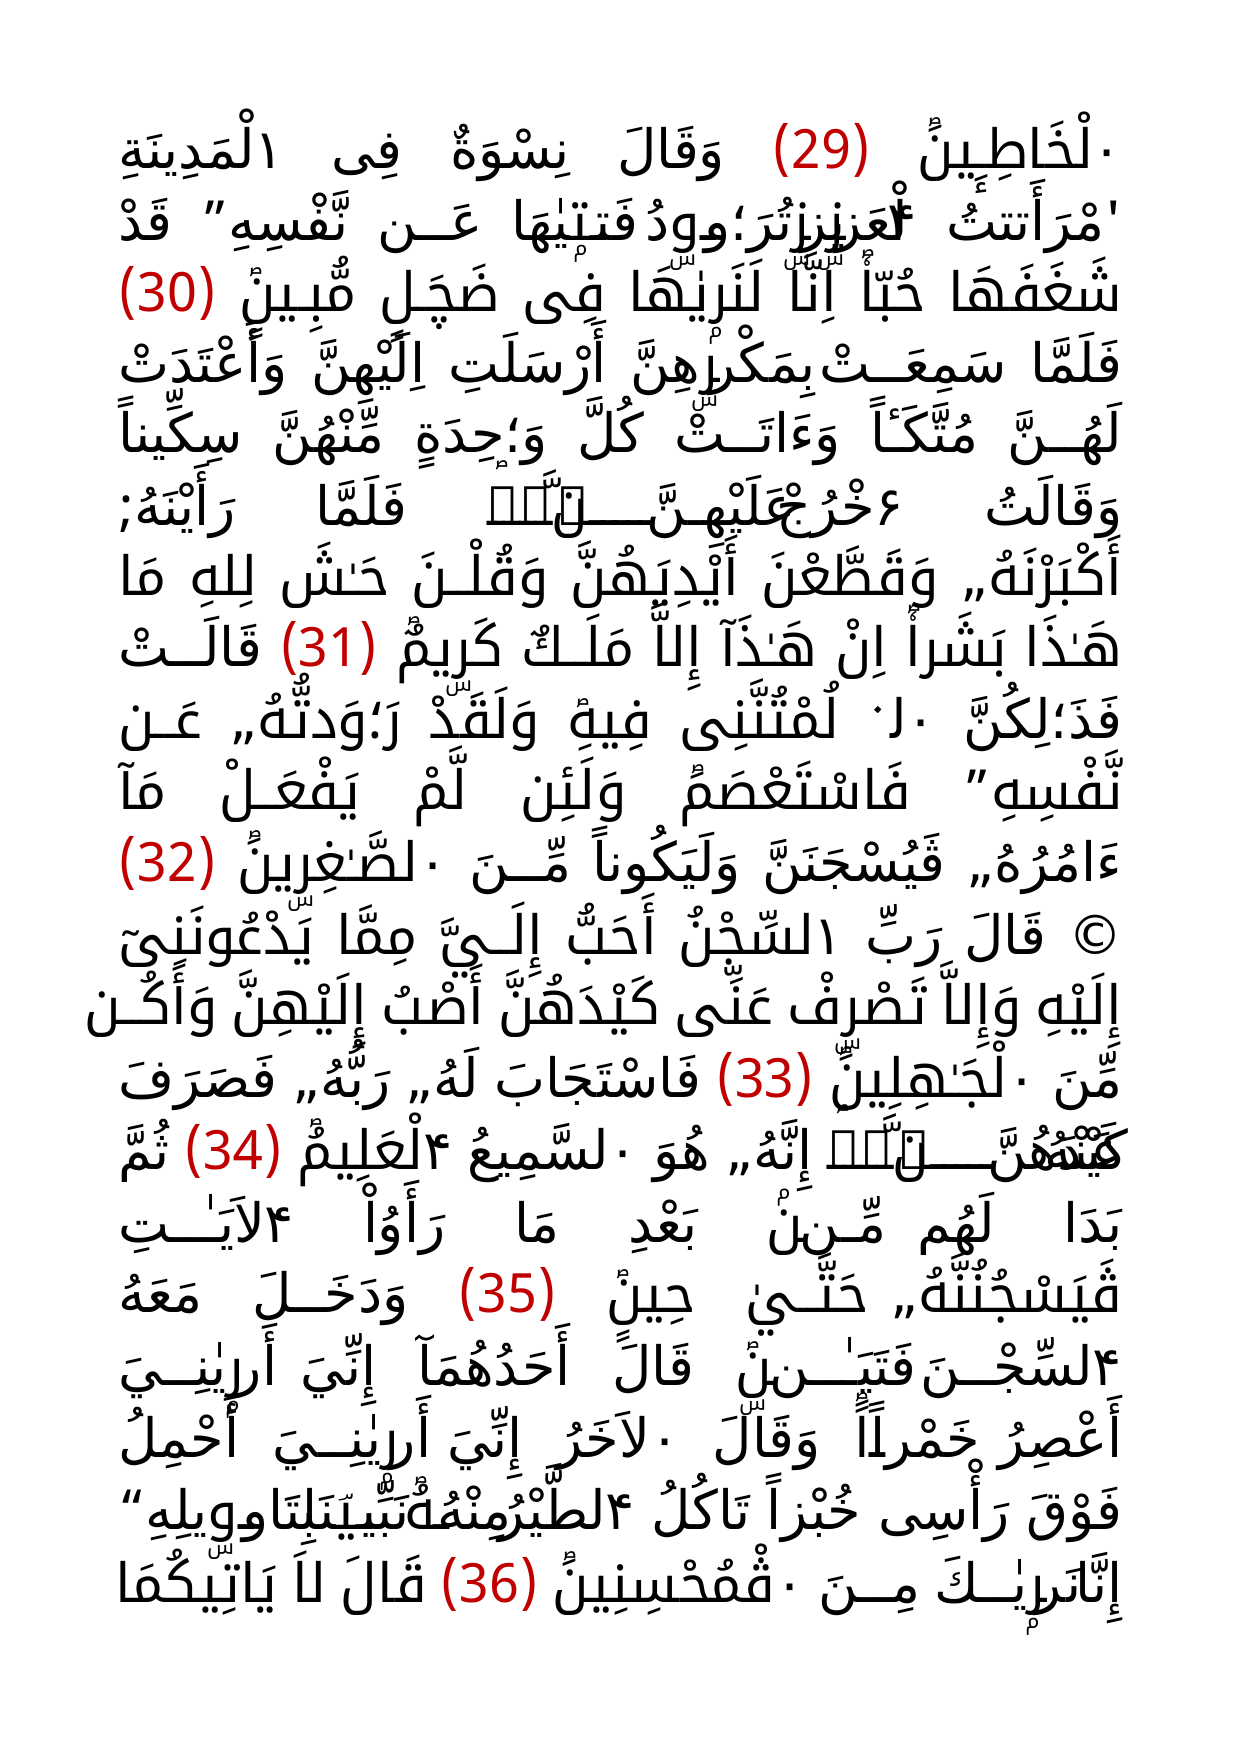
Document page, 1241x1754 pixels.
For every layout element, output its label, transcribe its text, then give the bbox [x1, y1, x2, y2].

text بِسْمِ ۱للَّهِ ۱لرَّحْمَـٰنِ ۱لرَّحِيمِ أَلَٓرۭؐ تِلْكَ ءَايَـٰــتُ ۴لْكِتَـٰــبِ ۱لْمُبِينِؐ (1) إِنَّآ أَنزَلْنَـٰهُ قُرْءَ؛ناٗ عَرَبِيّاً لَّعَلَّكُمْ تَعْقِلُونَؐ (2) نَحْنُ نَقُــصُّ عَلَيْكَ أَحْسَــنَ ۰لْقَصَـصِ بِمَآ أَوْحَيْنَآ إِلَيْكَ هَـٰذَا ۰لْقُرْءَانَ وَإِن كُنــتَ مِــن قَبْلِهِ” لَمِــنَ ۰لْغَـٰفِلِينَؐ (3) إِذْ قَالَ يُوسُفُ لَأِبِيهِ يَـٰٓأَبَــتِ إِنِّى رَأَيْــتُ أَحَدَ عَشَرَ كَوْكَباً وَالشَّمْسَ وَالْقَمَرَؐ رَأَيْتُهُمْ لِى سَـٰجِدِينَؐ (4) قَالَ يَـٰبُنَيِّ لاَ تَقْصُصْ رُءْيۭاكَ عَلَــيٰٓ إِخْوَتِــكَ فَيَكِيدُواْ لَكَ كَيْداٗؐ اِنننَّ ۰لشَّيْطَـٰنَ لِلِانسَـٰــنۣ عَدُوٌّ مُّبِينٌؐ (5) وَكَذَ؛لِــكَ يَجْتَبِيــكَ رَبُّــكَ وَيُعَلِّمُكَ مِــن تَاوۣيـلِ ۱لاَحَادِيــثِؐ وَيُتِمُّ نِعْمَتَهُ„ عَلَيْــكَ وَعَلَــيٰٓ ءَالِ يَعْقُوبببَ كَمَآ أَتَمَّهَا عَلَيٰٓ أَبَوَيْكَ مِــن قَبْلُ إِبْرَ؛هِيمَ وَإِسْحَـٰقَؐ إِنَّ رَبَّكَ عَلِيم٘ حَكِيمٌؐ (6) لَّقَدْ كَانَ فِى يُوسُفَ وَإِخْوَتِهِ“ ءَايَـٰــتٌ لِّلسَّآئِـلِينَؐ (7) إِذْ قَالُواْ لَيُوسُفُ وَأَخُوهُ أَحَــبُّ إِلَـيٰٓ أَبِينَا مِنَّا وَنَحْــنُ عُصْبَة٘ؐ اِنَّ أَبَانَا لَفِى ضَچَلٍ مُّبِينٖؐ (8) ۶قْتُلُواْ يُوسُفَ أَوۣ 'طْرَحُوهُ أَرْضاً يَخْــلُ لَكُمْ وَجْهُ أَبِيكُمْ وَتَكُونُواْ مِـنۢ بَعْدِهِ” قَوْماً صَـٰڤِحِينَؐ (9) ¥ قَالَ قَآئِــلٌ مِّنْهُمْ لاَ تَقْتُلُواْ يُوسُفَ وَأَلْقُوهُ فِى غَيَـٰبَـٰــتِ ۱لْجُــبِّ يَلْتَقِطْهُ بَعْــضُ ۴لسَّيَّارَةِ إِن كُنتُمْ فَـٰعِلِينَؐ (10) قَالُواْ يَـٰٓأَبَانَا مَا لَــكَ لاَ تَاﯫ عَلَيٰ يُوسُفَ وَإِنَّا لَهُ„ ڤَنَـٰصِحُونَؐ (11) أَرْسِلْهُ مَعَنَا غَداً يَرْتَعِ وَيَلْعَــبْ وَإِنَّا لَهُ„ لَحَـٰفِظُونَؐ (12) قَالَ إِنِّى ڤَيُحْزۣنُنِيَ أَن تَذْهَبُواْ بِهِ” وَأَخَافُ أَنْ يَّاكُلَهُ ۴لذِّيــبُ وَأَنتُمْ عَنْهُ غَـٰفِلُونَؐ (13) قَالُواْ لَـئِـــنَ اَكَلَهُ ۴لذِّيــبُ وَنَحْــنُ عُصْبَة٘ اِنَّآ إِذاً لَّخَـٰسِرُونَؐ (14) فَلَمَّا ذَهَبُواْ بِهِ” وَأَجْمَعُوٓاْ أَنننْ يَّجْعَلُوهُ فِى غَيَـٰبَـٰــتِ ۱لْجُــبِّ وَأَوْحَيْنَآ إِلَيْهِ لَتُنَبِّيؕنَّهُم بِأَمْرۣهِمْ هَـٰذَا وَهُمْ لاَ يَشْعُرُونَؐ (15) وَجَآءُوٓ أَبَاهُمْ عِشَآءً يَبْكُونَ (16) قَالُواْ يَـٰٓأَبَانَآ إِنَّا ذَهَبْنَا نَسْتَبِقُ وَتَرَكْنَا يُوسُفَ عِندَ مَتَـٰعِنَا فَأَكَلَهُ ۴لذِّيــبُؐ وَمَآ أَنتَ بِمُومِــنٍ لَّنَا وَلَوْ كُنَّا صَـٰدِقِينَؐ (17) وَجَآءُو عَلَيٰ قَمِيصِهِ” بِدَمٍ كَذِبٍؐ قَالَ بَلْ سَوَّلَــتْ لَكُمُ; أَنفُسُكُمُ; أَمْراًؐ فَصَبْرٌ جَمِيلٌؐ وَاللَّهُ ۴لْمُسْتَعَانُ عَلَــيٰ مَا تَصِفُونَؐ (18) وَجَآءَتْ سَيَّارَةٌ فَأَرْسَلُواْ وَارۣدَهُمْ فَأَدْلۭيٰ دَلْوَهُ„ قَالَ يَـٰبُشْرۭ؛يَ هَـٰذَا غُچَمٌؐ وَأَسَرُّوهُ بِضَـٰعَةًؐ وَاللَّهُ عَلِيمٛ بِمَا يَعْمَلُونَؐ (19) وَشَرَوْهُ بِثَمَــنٙ بَخْسٍ دَرَ؛هِمَ مَعْدُودَةٍ وَكَانُواْ فِيهِ مِنَ ۰لزَّ؛هِدِينَؐ (20) وَقَالَ ۰ﻟ﮲ 'شْتَرۭيٰهُ مِــن مِّصْرَ لِامْرَأَتِهِ“ أَكْرۣمِى مَثْوۭيٰهُ عَسۭيٰٓ أَنْ يَّنفَعَنَآ أَوْ نَتَّخِذَهُ„ وَلَداًؐ وَكَذَ؛لِــكَ مَكَّنَّا لِيُوسُفَ فِى ۱لاَرْضِ وَلِنُعَلِّمَهُ„ مِن تَاوۣيلِ ۱لاَحَادِيــثِؐ وَاللَّهُ غَالِــب٘ عَلَيٰٓ أَمْرۣهِؐ” وَچَكِــنَّ أَكْثَرَ ۰لنَّاسِ لاَ يَعْلَمُونَؐ (21) وَلَمَّا بَلَغَ أَشُدَّهُ; ءَاتَيْنَـٰهُ حُكْماً وَعِلْماًؐ وَكَذَ؛لِــكَ نَجْزۣى ۱ڤْمُحْسِنِينَؐ (22) ® وَرَ؛وَدَتْهُ ۴لتِى هُوَ فِى بَيْتِهَا عَــن نَّفْسِهِ” وَغَلَّقَــتِ ۱لاَبْوَ؛بببَ وَقَالَتْ هِيتَ لَــكَؐ قَالَ مَعَاذَ ۰للَّهِؐ إِنَّهُ„ رَبِّــيَ أَحْسَــنَ مَثْوۭايَؐ إِنَّهُ„ لاَ يُفْلِحُ ۴لظَّـٰلِمُونَؐ (23) وَلَقَدْ هَمَّــتْ بِهِؐ” وَهَمَّ بِهَا لَوْلآَ أَن رّۭءۭا بُرْهَـٰنَ رَبِّهِؐ” كَذَ؛لِــكَ لِنَصْرۣفَ عَنْهُ ۴لسُّوٓءَ وَاڤْفَحْشَآءَؐ اۭنَّهُ„ مِـنْ عِبَادِنَا ۰ڤْمُخْلَصِينَؐ (24) وَاسْتَبَقَا ۰لْبَابببَ وَقَدَّتتتْ قَمِيصَهُ„ مِن دُبُرٍ وَأَلْفَيَا سَيِّدَهَا لَدَا ۰لْبَابببِؐ قَالَــتْ مَا جَزَآءُ مَنَ اَرَادَ بِأَهْلِكَ سُوٓءاٗ اِلٓاَّ أَنْ يُّسْجَنَ أَوْ عَذَاب٘ اَلِيمٌؐ (25) قَالَ هِيَ رَ؛وَدَتْنِى عَن نَّفْسِىؐ وَشَهِدَ شَاهِدٌ مِّــنَ اَهْلِهَآ إِننن كَانَ قَمِيصُهُ„ قُدَّ مِن قُبُلٍ فَصَدَقَــتْ وَهُوَ مِــنَ ۰لْكَـٰذِبِينَ (26) وَإِننن كَانَ قَمِيصُهُ„ قُدَّ مِن دُبُرٍ فَكَذَبَــتْؐ وَهُوَ مِــنَ ۰لصَّـٰدِقِينَؐ (27) فَلَمَّا رۭءۭا قَمِيصَهُ„ قُدَّ مِن دُبُرٍ قَالَ إِنَّهُ„ مِــن كَيْدِكُنَّ إِنَّ كَيْدَكُنَّ عَظِيمٌؐ (28) يُوسُفُ أَعْرۣضضضْ عَنْ هَـٰذَاؐ وَاسْتَغْفِـرۣى لِذَنۢبِــكِ إِنَّــكِ كُنــتِ مِــنَ ۰لْخَاطِـِٕينَؐ (29) وَقَالَ نِسْوَةٌ فِى ۱لْمَدِينَةِ 'مْرَأَتتتُ ۴لْعَزۣيزۣ تُرَ؛وۣدُ فَتۭيٰهَا عَــن نَّفْسِهِ” قَدْ شَغَفَهَا حُبّاٗؐ اِنَّا لَنَرۭيٰهَا فِى ضَچَـلٍ مُّبِـينٍؐ (30) فَلَمَّا سَمِعَــتْ بِمَكْرۣهِنَّ أَرْسَلَتِ اِلَيْهِنَّ وَأَعْتَدَتْ لَهُــنَّ مُتَّكَـٔاً وَءَاتَــتْ كُلَّ وَ؛حِدَةٍ مِّنْهُنَّ سِكِّيناً وَقَالَتُ ۶خْرُجْ عَلَيْهِـنَّؐ فَلَمَّا رَأَيْنَهُ; أَكْبَرْنَهُ„ وَقَطَّعْنَ أَيْدِيَهُنَّ وَقُلْــنَ حَـٰشَ لِلهِ مَا هَـٰذَا بَشَراٗؐ اِنْ هَـٰذَآ إِلاَّ مَلَــكٌ كَرۣيمٌؐ (31) قَالَــتْ فَذَ؛لِكُنَّ ۰ﻟ﮲ لُمْتُنَّنِى فِيهِؐ وَلَقَدْ رَ؛وَدتُّهُ„ عَــن نَّفْسِهِ” فَاسْتَعْصَمَؐ وَلَئِن لَّمْ يَفْعَــلْ مَآ ءَامُرُهُ„ ڤَيُسْجَنَنَّ وَلَيَكُوناً مِّــنَ ۰لصَّـٰغِرۣينَؐ (32) © قَالَ رَبِّ ۱لسِّجْنُ أَحَبُّ إِلَــيَّ مِمَّا يَدْعُونَنِىٓ إِلَيْهِ وَإِلاَّ تَصْرۣفْ عَنِّى كَيْدَهُنَّ أَصْبُ إِلَيْهِنَّ وَأَكُــن مِّنَ ۰لْجَـٰهِلِينَؐ (33) فَاسْتَجَابَ لَهُ„ رَبُّهُ„ فَصَرَفَ عَنْهُ كَيْدَهُنَّؐ إِنَّهُ„ هُوَ ۰لسَّمِيعُ ۴لْعَلِيمُؐ (34) ثُمَّ بَدَا لَهُم مِّـنۢ بَعْدِ مَا رَأَوُاْ ۴لاَيَـٰــتِ ڤَيَسْجُنُنَّهُ„ حَتَّــيٰ حِينٍؐ (35) وَدَخَــلَ مَعَهُ ۴لسِّجْــنَ فَتَيَـٰــنۣؐ قَالَ أَحَدُهُمَآ إِنِّيَ أَرۭيٰنِــيَ أَعْصِرُ خَمْراًؐ وَقَالَ ۰لاَخَرُ إِنِّيَ أَرۭيٰنِــيَ أَحْمِلُ فَوْقَ رَأْسِى خُبْزاً تَاكُلُ ۴لطَّيْرُ مِنْهُؐ نَبِّيؔنَا بِتَاوۣيلِهِ“ إِنَّا نَرۭيٰــكَ مِــنَ ۰ڤْمُحْسِنِينَؐ (36) قَالَ لاَ يَاتِيكُمَا طَعَامٌ تُرْزَقَـٰنِهِ“ إِلاَّ نَبَّأْتُكُمَا بِتَاوۣيلِهِ” قَبْلَ أَنْ يَّاتِيَكُمَاؐ ذَ؛لِكُمَا مِمَّا عَلَّمَنِى رَبِّيَؐ إِنِّى تَرَكْــتُ مِلَّةَ قَوْمٍ لاَّ يُومِنُونَ بِاللَّهِ وَهُم بِالاَخِرَةِ هُمْ كَـٰفِرُونَؐ (37) وَاتَّبَعْــتُ مِلَّةَ ءَابَآءِيَ إِبْرَ؛هِيمَ وَإِسْحَـٰقَ وَيَعْقُوبببَؐ مَا كَانَ لَنَآ أَن نُّشْرۣكككَ بِاللَّهِ مِن شَيْءٍؐ ذَ؛لِــكَ مِـن فَضْـلِ ۱للَّهِ عَلَيْنَا وَعَلَي ۰لنَّاسِؐ وَچَكِــنَّ أَكْثَرَ ۰لنَّاسسسِ لاَ يَشْكُرُونَؐ (38) يَـٰصَـٰحِبَيِ ۱ڤسِّجْــنۣ ءَآرْبَابٌ مُّتَفَرّۣقُونَ خَيْر٘ اَمِ ۱للَّهُ ۴لْوَ؛حِدُ ۴لْقَهَّارُؐ (39) مَا تَعْبُدُونَ مِن دُونِهِ“ إِلٓاَّ أَسْمَآءً سَمَّيْتُمُوهَآ أَنتُمْ وَءَابَآؤُكُم مَّآ أَنزَلَ ۰للَّهُ بِهَا مِــن سُلْطَـٰنٖؐ اِنِ ۱لْحُكْمُ إِلاَّ لِلهِؐ أَمَرَ أَلاَّ تَعْبُدُوٓاْ إِلٓاَّ إِيَّاهُؐ ذَ؛لِكَ ۰لدِّيــنُ ۴لْقَيِّمُؐ وَچَكِنَّ أَكْثَرَ ۰لنَّاسسسِ لاَ يَعْلَمُونَؐ (40) يَـٰصَـٰحِبَــيۣ ۱لسِّجْـنِ أَمَّــآ أَحَدُكُمَا فَيَسْقِى رَبَّهُ„ خَمْراًؐ وَأَمَّا ۰لاَخَرُ فَيُصْلَــبُ فَتَاكُلُ ۴لطَّيْرُ مِن رَّأْسِهِؐ” قُضِــيَ ۰لاَمْرُ ۴ﻟ﮲ فِيهِ تَسْتَفْتِيَـٰنِؐ (41) ® وَقَالَ لِلذِى ظَــنَّ أَنَّهُ„ نَاجٍ مِّنْهُمَا ۸ذْكُرْنِى عِندَ رَبِّكَؐ فَأَنسۭيٰهُ ۴لشَّيْطَـٰنُ ذِكْرَ رَبِّهِ” فَلَبِــثَ فِى ۱لسِّجْنِ بِضْعَ سِنِينَؐ (42) وَقَالَ ۰لْمَلِــكُ إِنِّيَ أَرۭيٰ سَبْعَ بَقَرَ؛تتتٍ سِمَانٍ يَاكُلُهُــنَّ سَبْع٘ عِجَافٌ وَسَبْعَ سُنۢبُچَــتٖ خُضْرٍ وَٱُخَرَ يَابِسَـٰــتٍؐ يَـٰٓأَيُّهَا ۰لْمَلُءَ اَ۬فْتُونِى فِى رُءْيۭـٰيَ إِن كُنتُمْ لِلرُّءْيۭا تَعْبُرُونَؐ (43) قَالُوٓاْ أَضْغَـٰثُ أَحْچَمٍؐ وَمَا نَحْـنُ بِتَاوۣيـلِ ۱لاَحْچَمِ بِعَـٰلِمِيـنَؐ (44) وَقَالَ ۰ﻟ﮲ نَجَا مِنْهُمَا وَادَّكَرَ بَعْدَ ٱُمَّةٖ اَنَآ ٱُنَبِّيؖكُم بِتَاوۣيلِهِ” فَأَرْسِلُونِؐ (45) يُوسُفُ أَيُّهَا ۰لصِّدِّيقُ أَفْتِنَا فِى سَبْعِ بَقَرَ؛تتتٍ سِمَانٍ يَاكُلُهُــنَّ سَبْع٘ عِجَافٌ وَسَبْعِ سُنۢبُچَــتٖ خُضْرٍ وَٱُخَرَ يَابِسَـٰــتٍ لَّعَلِّيَ أَرْجِعُ إِلَــي ۰لنَّاسسسِ لَعَلَّهُمْ يَعْلَمُونَؐ (46) قَالَ تَزْرَعُونَ سَبْعَ سِنِيــنَ دَأْباًؐ فَمَا حَصَدتُّمْ فَذَرُوهُ فِى سُنۢبُلِهِ“ إِلاَّ قَلِيلًا مِّمَّا تَاكُلُونَؐ (47) ثُمَّ يَاتِى مِـنۢ بَعْدِ ذَ؛لِــكَ سَبْعٌ شِدَادٌ يَاكُلْــنَ مَا قَدَّمْتُمْ لَهُــنَّ إِلاَّ قَلِيلًا مِّمَّا تُحْصِنُونَؐ (48) ثُمَّ يَاتِى مِـنۢ بَعْدِ ذَ؛لِــكَ عَامٌ فِيهِ يُغَاثُ ۴لنَّاسُ وَفِيهِ يَعْصِرُونَؐ (49) وَقَالَ ۰لْمَلِــكُ èيتُونِى بِهِؐ” فَلَمَّا جَآءَهُ ۴لرَّسُولُ قَالَ "رْجِعِ اِلَيٰ رَبِّــكَ فَسْـَٔلْهُ مَا بَالُ ۴لنِّسْوَةِ ۱لــتِى قَطَّعْنَ أَيْدِيَهُنَّؐ إِنَّ رَبِّى بِكَيْدِهِــنَّ عَلِيمٌؐ (50) قَالَ مَا خَطْبُكُــنَّ إِذْ رَ؛وَدتُّنَّ يُوسُفَ عَــن نَّفْسِهِؐ” قُلْــنَ حَـٰشَ لِلهِ مَا عَلِمْنَا عَلَيْهِ مِن سُوٓءٍؐ قَالَــتِ 'مْرَأَتتتُ ۴لْعَزۣيزۣ ۱چَـــنَ حَصْحَصَ ۰لْحَــقُّ أَنَا رَ؛وَدتُّهُ„ عَن نَّفْسِهِ” وَإِنَّهُ„ لَمِــنَ ۰لصَّـٰدِقِينَؐ (51) ذَ؛لِــكَ لِيَعْلَمَ أَنِّى لَمَ اَخُنْهُ بِالْغَيْبِ وَأَنَّ ۰للَّهَ لاَ يَهْدِى كَيْدَ ۰لْخَآئِنِينَؐ (52) ¤ وَمَآ ٱُبَرّۣىُٔ نَفْسِيَؐ إِنَّ ۰لنَّفْــسَ لَأَمَّارَةٛ بِالسُّوٓءِ الاَّ مَا رَحِمَ رَبِّيَؐ إِنَّ رَبِّى غَفُورٌ رَّحِيمٌؐ (53) وَقَالَ ۰لْمَلِــكُ èيتُونِى بِهِ“ أَسْتَخْلِصْهُ لِنَفْسِىؐ فَلَمَّا كَلَّمَهُ„ قَالَ إِنَّــكَ ۰لْيَوْمَ لَدَيْنَا مَكِين٘ اَمِينٌؐ (54) قَالَ "جْعَلْنِى عَلَــيٰ خَزَآئِـنِ ۱لاَرْضِ إِنِّى حَفِيظ٘ عَلِيمٌؐ (55) وَكَذَ؛لِــكَ مَكَّنَّا لِيُوسُفَ فِى ۱لاَرْضِ يَتَبَوَّٱُ مِنْهَا حَيْــثُ يَشَآءُؐ نُصِيــبُ بِرَحْمَتِنَا مَــن نَّشَــآءُ وَلاَ نُضِيعُ أَجْرَ ۰ڤْمُحْسِنِينَؐ (56) وَلَأَجْرُ ۴لاَخِرَةِ خَيْرٌ لِّلذِينَ ءَامَنُواْ وَكَانُواْ يَتَّقُونَؐ (57) وَجَآءَ اۭخْوَةُ يُوسُفَ فَدَخَلُواْ عَلَيْهِ فَعَرَفَهُمْ وَهُمْ لَهُ„ مُنكِرُونَؐ (58) وَلَمَّا جَهَّزَهُم بِجَهَازۣهِمْ قَالَ "يتُونِى بِأَخٍ لَّكُم مِّنَ اَبِيكُمُؐ; أَلاَ تَرَوْنَ أَنِّيَ ٱُوفِى ۱لْكَيْلَ وَأَنَا خَيْرُ ۴لْمُنزۣلِينَؐ (59) فَإِن لَّمْ تَاتُونِى بِهِ” فَلاَ كَيْــلَ لَكُمْ عِندِى وَلاَ تَقْرَبُونِؐ (60) قَالُواْ سَنُرَ؛وۣدُ عَنْهُ أَبَاهُ وَإِنَّا لَفَـٰعِلُونَؐ (61) وَقَالَ لِفِتْيَتِهِ 'جْعَلُواْ بِضَـٰعَتَهُمْ فِى رۣحَالِهِمْ لَعَلَّهُمْ يَعْرۣفُونَهَآ إِذَا "نقَلَبُوٓاْ إِلَــيٰٓ أَهْلِهِمْ لَعَلَّهُمْ يَرْجِعُونَؐ (62) فَلَمَّا رَجَعُوٓاْ إِلَـيٰٓ أَبِيهِمْ قَالُواْ يَـٰٓأَبَانَا مُنِعَ مِنَّا ۰لْكَيْلُ فَأَرْسِــلْ مَعَنَآ أَخَانَا نَكْتَلْ وَإِنَّا لَهُ„ لَحَـٰفِظُونَؐ (63) قَالَ هَــلَ —امَنُكُمْ عَلَيْهِ إِلاَّ كَمَآ أَمِنتُكُمْ عَلَـيٰٓ أَخِيهِ مِن قَبْـلُؐ فَاللَّهُ خَيْر٘ حِفْظاًؐ وَهُوَ أَرْحَمُ ۴لرَّ؛حِمِينَؐ (64) وَلَمَّا فَتَحُواْ مَتَـٰعَهُمْ وَجَدُواْ بِضَـٰعَتَهُمْ رُدَّتتتِ اِلَيْهِمْ قَالُواْ يَـٰٓأَبَانَا مَا نَبْغِىؐ هَـٰذِهِ” بِضَـٰعَتُنَا رُدَّتتتِ اِلَيْنَا وَنَمِيرُ أَهْلَنَا وَنَحْفَظُ أَخَانَا وَنَزْدَادُ كَيْلَ بَعِيرٍؐ ذَ؛لِــكَ كَيْــلٌ يَسِيرٌؐ (65) ® قَالَ لَنُ ۷رْسِلَهُ„ مَعَكُمْ حَتَّيٰ تُوتُونِ مَوْثِقاً مِّــنَ ۰للَّهِ لَتَاتُنَّنِى بِهِ“ إِلٓاَّ أَنْ يُّحَاطَ بِكُمْؐ فَلَمَّآ ءَاتَوْهُ مَوْثِقَهُمْ قَالَ ۰للَّهُ عَلَيٰ مَا نَقُولُ وَكِيـلٌؐ (66) وَقَالَ يَـٰبَنِــيَّ لاَ تَدْخُلُواْ مِـنۢ بَابببٍ وَ؛حِدٍ وَادْخُلُواْ مِنَ اَبْوَ؛بٍ مُّتَفَرّۣقَةٍؐ وَمَآ ٱُغْنِى عَنكُم مِّــنَ ۰للَّهِ مِن شَيْءٖؐ اِنننۣ ۱لْحُكْمُ إِلاَّ لِلهِؐ عَلَيْهِ تَوَكَّلْــتُؐ وَعَلَيْهِ فَلْيَتَوَكَّلِ ۱لْمُتَوَكِّلُونَؐ (67) وَلَمَّا دَخَلُواْ مِــنْ حَيْــثُ أَمَرَهُمُ; أَبُوهُم مَّا كَانَ يُغْنِى عَنْهُم مِّــنَ ۰للَّهِ مِن شَيْءٖ اِلاَّ حَاجَةً فِى نَفْسِ يَعْقُوبَ قَضۭيٰهَاؐ وَإِنَّهُ„ لَذُو عِلْمٍ لِّمَا عَلَّمْنَـٰهُؐ وَچَكِــنَّ أَكْثَرَ ۰لنَّاسسسِ لاَ يَعْلَمُونَؐ (68) وَلَمَّا دَخَلُواْ عَلَيٰ يُوسُفَ ءَاوۭيٰٓ إِلَيْهِ أَخَاهُؐ قَالَ إِنِّــيَ أَنَآ أَخُوكككَ فَلاَ تَبْتَئِـسْ بِمَا كَانُواْ يَعْمَلُونَؐ (69) فَلَمَّا جَهَّزَهُم بِجَهَازۣهِمْ جَعَلَ ۰لسِّقَايَةَ فِى رَحْـلِ أَخِيهِ ثُمَّ أَذَّنَ مُوَ۬ذِّن٘ اَيَّتُهَا ۰لْعِيرُ إِنَّكُمْ لَسَـٰرۣقُونَؐ (70) قَالُواْ وَأَقْبَلُواْ عَلَيْهِم مَّاذَا تَفْقِدُونَؐ (71) قَالُواْ نَفْقِدُ صُوَاعَ ۰لْمَلِكِؐ وَلِمَـن جَآءَ بِهِ” حِمْلُ بَعِيرٍ وَأَنَا بِهِ” زَعِيمٌؐ (72) قَالُواْ تَاللَّهِ لَقَدْ عَلِمْتُم مَّا جِيؔنَا لِنُفْسِدَ فِى ۱لاَرْضِ وَمَا كُنَّا سَـٰرۣقِينَؐ (73) قَالُواْ فَمَا جَزَ×ؤُهُ; إِننن كُنتُمْ كَـٰذِبِينَؐ (74) قَالُواْ جَزَ×ؤُهُ„ مَنْ وُّجِدَ فِى رَحْلِهِ” فَهُوَ جَزَ×ؤُهُؐ, كَذَ؛لِــكَ نَجْزۣى ۱لظَّـٰلِمِينَؐ (75) فَبَدَأَ بِأَوْعِيَتِهِمْ قَبْلَ وۣعَآءِ اَ۬خِيهِ ثُمَّ "سْتَخْرَجَهَا مِنْ وّۣعَآءِ اَ۬خِيهِؐ كَذَ؛لِــكَ كِدْنَا لِيُوسُفَؐ مَا كَانَ لِيَاخُذَ أَخَاهُ فِى دِينِ ۱لْمَلِــكِ إِلٓاَّ أَنْ يَّشَآءَ ۰للَّهُؐ نَرْفَعُ دَرَجَـٰــتِ مَــن نَّشَآءُؐ وَفَوْقَ كُلِّ ذى عِلْمٖ عَلِيمٌؐ (76) © قَالُوٓاْ إِنْ يَّسْرۣقْ فَقَدْ سَرَقَ أَخٌ لَّهُ„ مِــن قَبْلُؐ فَأَسَرَّهَا يُوسُفُ فِى نَفْسِهِ” وَلَمْ يُبْدِهَا لَهُمْؐ قَالَ أَنتُمْ شَرٌّ مَّكَاناًؐ وَاللَّهُ أَعْلَمُ بِمَا تَصِفُونَؐ (77) قَالُواْ يَـٰٓأَيُّهَا ۰لْعَزۣيزُ إِنَّ لَهُ; أَباً شَيْخاً كَبِيراً فَخُذَ اَحَدَنَا مَكَانَهُ; إِنَّا نَرۭيٰــكَ مِــنَ ۰ڤْمُحْسِنِينَؐ (78) قَالَ مَعَاذَ ۰للَّهِ أَن نَّاخُذَ إِلاَّ مَنْ وَّجَدْنَا مَتَـٰعَنَا عِندَهُ; إِنَّـآ إِذاً لَّظَـٰلِمُونَؐ (79) فَلَمَّا "سْتَيْــَٔـسُواْ مِنْهُ خَلَصُواْ نَجِيّاًؐ قَالَ كَبِيرُهُمُ; أَلَمْ تَعْلَمُوٓاْ أَنَّ أَبَاكُمْ قَدَ اَخَذَ عَلَيْكُم مَّوْثِقاً مِّــنَ ۰للَّهِؐ وَمِــن قَبْلُ مَا فَرَّطْتُّمْ فِى يُوسُفَؐ فَلَنَ اَبْرَحَ ۰لاَرْضضضَ حَتَّيٰ يَاذَنَ لِيَ أَبِيَ أَوْ يَحْكُمَ ۰للَّهُ لِىؐ وَهُوَ خَيْرُ ۴لْحَـٰكِمِينَؐ (80) "رْجِعُوٓاْ إِلَـيٰٓ أَبِيكُمْ فَقُولُواْ يَـٰٓأَبَانَآ إِنَّ "بْنَــكَ سَرَقَؐ وَمَا شَهِدْنَآ إِلاَّ بِمَا عَلِمْنَا وَمَا كُنَّا لِلْغَيْبِ حَـٰفِظِينَؐ (81) وَسْـَٔلِ ۱لْقَرْيَةَ ۰لتِى كُنَّا فِيهَا وَالْعِيرَ ۰لتِىٓ أَقْبَلْنَا فِيهَا وَإِنَّا لَصَـٰدِقُونَؐ (82) قَالَ بَلْ سَوَّلَتْ لَكُمُ; أَنفُسُكُمُ; أَمْراًؐ فَصَبْرٌ جَمِيــل٘ؐ عَسَــي ۰للَّهُ أَنْ يَّاتِيَنِى بِهِمْ جَمِيعاٗؐ اِنَّهُ„ هُوَ ۰لْعَلِيمُ ۴لْحَكِيمُؐ (83) وَتَوَلّۭــيٰ عَنْهُمْ وَقَالَ يَـٰٓأَسَفۭــيٰ عَلَيٰ يُوسُفَؐ وَابْيَضَّــتْ عَيْنَـٰهُ مِــنَ ۰لْحُزْنِ فَهُوَ كَظِيمٌؐ (84) قَالُواْ تَاللَّهِ تَفْتَؤُاْ تَذْكُرُ يُوسُفَ حَتَّيٰ تَكُونَ حَرَضاٗ اَوْ تَكُونَ مِــنَ ۰لْهَـٰلِكِينَؐ (85) قَالَ إِنَّمَآ أَشْكُواْ بَثِّى وَحُزْنِيَ إِلَــي ۰للَّهِؐ وَأَعْلَمُ مِــنَ ۰للَّهِ مَا لاَ تَعْلَمُونَؐ (86) يَـٰبَنِــيَّ "ذْهَبُواْ فَتَحَسَّسُواْ مِنْ يُّوسُفَ وَأَخِيهِ وَلاَ تَاْيْــَٔـسُواْ مِن رَّوْحِ ۱للَّهِؐ إِنَّهُ„ لاَ يَاْيْـَٔسُ مِن رَّوْحِ ۱للَّهِ إِلاَّ ۰لْقَوْمُ ۴لْكَـٰفِرُونَؐ (87) ® فَلَمَّا دَخَلُواْ عَلَيْهِ قَالُواْ يَـٰٓأَيُّهَا ۰لْعَزۣيزُ مَسَّنَا وَأَهْلَنَا ۰لضُّرُّ وَجِيؔنَا بِبِضَـٰعَةٍ مُّزْجۭيٰةٍؐ فَأَوْفِ لَنَا ۰لْكَيْلَ وَتَصَدَّقْ عَلَيْنَآؐ إِنننَّ ۰للَّهَ يَجْزۣى ۱لْمُتَصَدِّقِينَؐ (88) قَالَ هَلْ عَلِمْتُم مَّا فَعَلْتُم بِيُوسُفَ وَأَخِيهِ إِذَ اَنتُمْ جَـٰهِلُونَؐ (89) قَالُوٓاْ أَ.نَّكَ لَأَنــتَ يُوسُفُؐ قَالَ أَنَا يُوسُفُ وَهَـٰذَآ أَخِىؐ قَدْ مَــنَّ ۰للَّهُ عَلَيْنَآؐ إِنَّهُ„ مَنْ يَّتَّقِ وَيَصْبِرْ فَإِنننَّ ۰للَّهَ لاَ يُضِيعُ أَجْرَ ۰ڤْمُحْسِنِينَؐ (90) قَالُواْ تَاللَّهِ لَقَدَ —اثَرَكككَ ۰للَّهُ عَلَيْنَا وَإِن كُنَّا لَخَـٰطِـِٕيـنَؐ (91) قَالَ لاَ تَثْرۣيــبَ عَلَيْكُمُؐ ۴لْيَوْمَ يَغْفِرُ ۴للَّهُ لَكُمْؐ وَهُوَ أَرْحَمُ ۴لرَّ؛حِمِينَؐ (92) "ذْهَبُواْ بِقَمِيصِى هَـٰذَا فَأَلْقُوهُ عَلَيٰ وَجْهِ أَبِى يَاتِ بَصِيراً وَاتُونِى بِأَهْلِكُمُ; أَجْمَعِيـنَؐ (93) وَلَمَّـا فَصَلَــتِ ۱لْعِيرُ قَالَ أَبُوهُمُ; إِنِّى لَأَجِدُ رۣيحَ يُوسُفَ لَوْلآَ أَن تُفَنِّدُونِؐ (94) قَالُواْ تَاللَّهِ إِنَّــكَ لَفِى ضَچَلِــكَ ۰لْقَدِيمِؐ (95) فَلَمَّآ أَن جَآءَ ۰لْبَشِيرُ أَلْقۭيٰهُ عَلَيٰ وَجْهِهِ” فَارْتَدَّ بَصِيراًؐ قَالَ أَلَمَ اَقُــل لَّكُمُ; إِنِّــيَ أَعْلَمُ مِــنَ ۰للَّهِ مَا لاَ تَعْلَمُونَؐ (96) قَالُواْ يَـٰٓأَبَانَا "سْتَغْفِرْ لَنَا ذُنُوبَنَآ إِنَّا كُنَّا خَـٰطِـِٕينَؐ (97) قَالَ سَوْفَ أَسْتَغْفِرُ لَكُمْ رَبِّــيَؐ إِنَّهُ„ هُوَ ۰لْغَفُورُ ۴لرَّحِيمُؐ (98) فَلَمَّا دَخَلُواْ عَلَيٰ يُوسُفَ ءَاوۭيٰٓ إِلَيْهِ أَبَوَيْهِ وَقَالَ ۸دْخُلُواْ مِصْرَ إِن شَآءَ ۰للَّهُ ءَامِنِينَؐ (99) وَرَفَعَ أَبَوَيْهِ عَلَي ۰لْعَرْشِ وَخَرُّواْ لَهُ„ سُجَّداًؐ وَقَالَ يَـٰٓأَبَــتِ هَـٰذَا تَاوۣيلُ رُءْيۭـٰــيَ مِـن قَبْلُ قَدْ جَعَلَهَا رَبِّى حَقّاًؐ وَقَدَ اَحْسَــنَ بِـيَ إِذَ اَخْرَجَنِى مِــنَ ۰ڤسِّجْنِ وَجَآءَ بِكُم مِّــنَ ۰لْبَدْوۣ مِـنۢ بَعْدِ أَن نَّزَغَ ۰لشَّيْطَـٰنُ بَيْنِى وَبَيْنَ إِخْوَتِيَؐ إِنَّ رَبِّى لَطِيفٌ لِّمَا يَشَآءُؐ اِ۬نَّهُ„ هُوَ ۰لْعَلِيمُ ۴لْحَكِيمُؐ (100) ¥ رَبِّ قَدَ —اتَيْتَنِى مِــنَ ۰لْمُلْــكِ وَعَلَّمْتَنِى مِــن تَـاوۣيـلِ ۱لاَحَادِيــثِؐ فَاطِرَ ۰لسَّمَـٰوَ؛تِ وَالاَرْضضضِ أَنــتَ وَلِــىِّ” فِى ۱لدُّنْيۭا وَالاَخِرَةِ تَوَفَّنِى مُسْلِماً وَأَلْحِقْنِى بِاڤصَّـٰڤِحِينَؐ (101) ذَ؛لِكَ مِــنَ اَنۢبَآءِ ۱لْغَيْــبِ نُوحِيهِ إِلَيْــكَؐ وَمَا كُنتَ لَدَيْهِمُ; إِذَ اَجْمَعُوٓاْ أَمْرَهُمْ وَهُمْ يَمْكُرُونَؐ (102) وَمَآ أَكْثَرُ ۴لنَّاسِ وَلَوْ حَرَصْــتَ بِمُومِنِينَؐ (103) وَمَا تَسْـَٔلُهُمْ عَلَيْهِ مِــنَ اَجْرٖؐ اِنْ هُوَ إِلاَّ ذِكْرٌ لِّلْعَـٰلَمِينَؐ (104) وَكَأَيِّــن مِّـنَ —ايَةٍ فِى ۱لسَّمَـٰوَ؛تتتِ وَالاَرْضِ يَمُرُّونَ عَلَيْهَا وَهُمْ عَنْهَا مُعْرۣضُونَؐ (105) وَمَا يُومِــنُ أَكْثَرُهُم بِاللَّهِ إِلاَّ وَهُم مُّشْرۣكُونَؐ (106) أَفَأَمِنُوٓاْ أَننن تَـاتِيَهُمْ غَـٰشِيَةٌ مِّــنْ عَذَابببِ ۱للَّهِ أَوْ تَاتِيَهُمُ ۴لسَّاعَةُ بَغْتَةً وَهُمْ لاَ يَشْعُرُونَؐ (107) قُلْ هَـٰذِهِ” سَبِيلِــيَ أَدْعُوٓاْ إِلَــي ۰للَّهِؐ عَلَيٰ بَصِيرَةٖ اَنَا وَمَـنِ 'تَّبَعَنِىؐ وَسُبْحَـٰــنَ ۰للَّهِؐ وَمَآ أَنَا مِــنَ ۰لْمُشْرۣكِينَؐ (108) وَمَآ أَرْسَلْنَا مِــن قَبْلِــكَ إِلاَّ رۣجَالًا يُوحۭيٰٓ إِلَيْهِم مِّــنَ اَهْـلِ ۱لْقُرۭيٰٓؐ أَفَلَمْ يَسِيرُواْ فِى ۱لاَرْضِ فَيَنظُرُواْ كَيْفَ كَانَ عَـٰقِبَةُ ۴لذِينَ مِن قَبْلِهِمْؐ وَلَدَارُ ۴لاَخِرَةِ خَيْرٌ لِّلذِيــنَ "تَّقَوَاْؐ اَفَلاَ تَعْقِلُونَؐ (109) حَتَّيٰٓ إِذَا "سْتَيْـَٔــسَ ۰لـرُّسُلُ وَظَنُّوٓاْ أَنَّهُمْ قَدْ كُذِّبُواْ جَآءَهُمْ نَصْرُنَا فَنُنِجى مَــن نَّشَآءُؐ وَلاَ يُرَدُّ بَأْسُنَا عَـنِ ۱لْقَوْمِ ۱ڤْمُجْرۣمِينَؐ (110) ® لَقَدْ كَانَ فِى قَصَصِهِمْ عِبْرَةٌ لُءِّوْلِى ۱لاَلْبَـٰــبِؐ مَا كَانَ حَدِيثاً يُفْتَرۭيٰؐ وَچَكِــن تَصْدِيقَ ۰ﻟ﮲ بَيْــنَ يَدَيْهِ وَتَفْصِيــلَ كُــلّۣ شَيْءٍ وَهُديً وَرَحْمَةً لِّقَوْمٍ يُومِنُونَ (111) [118, 118, 1122, 1624]
